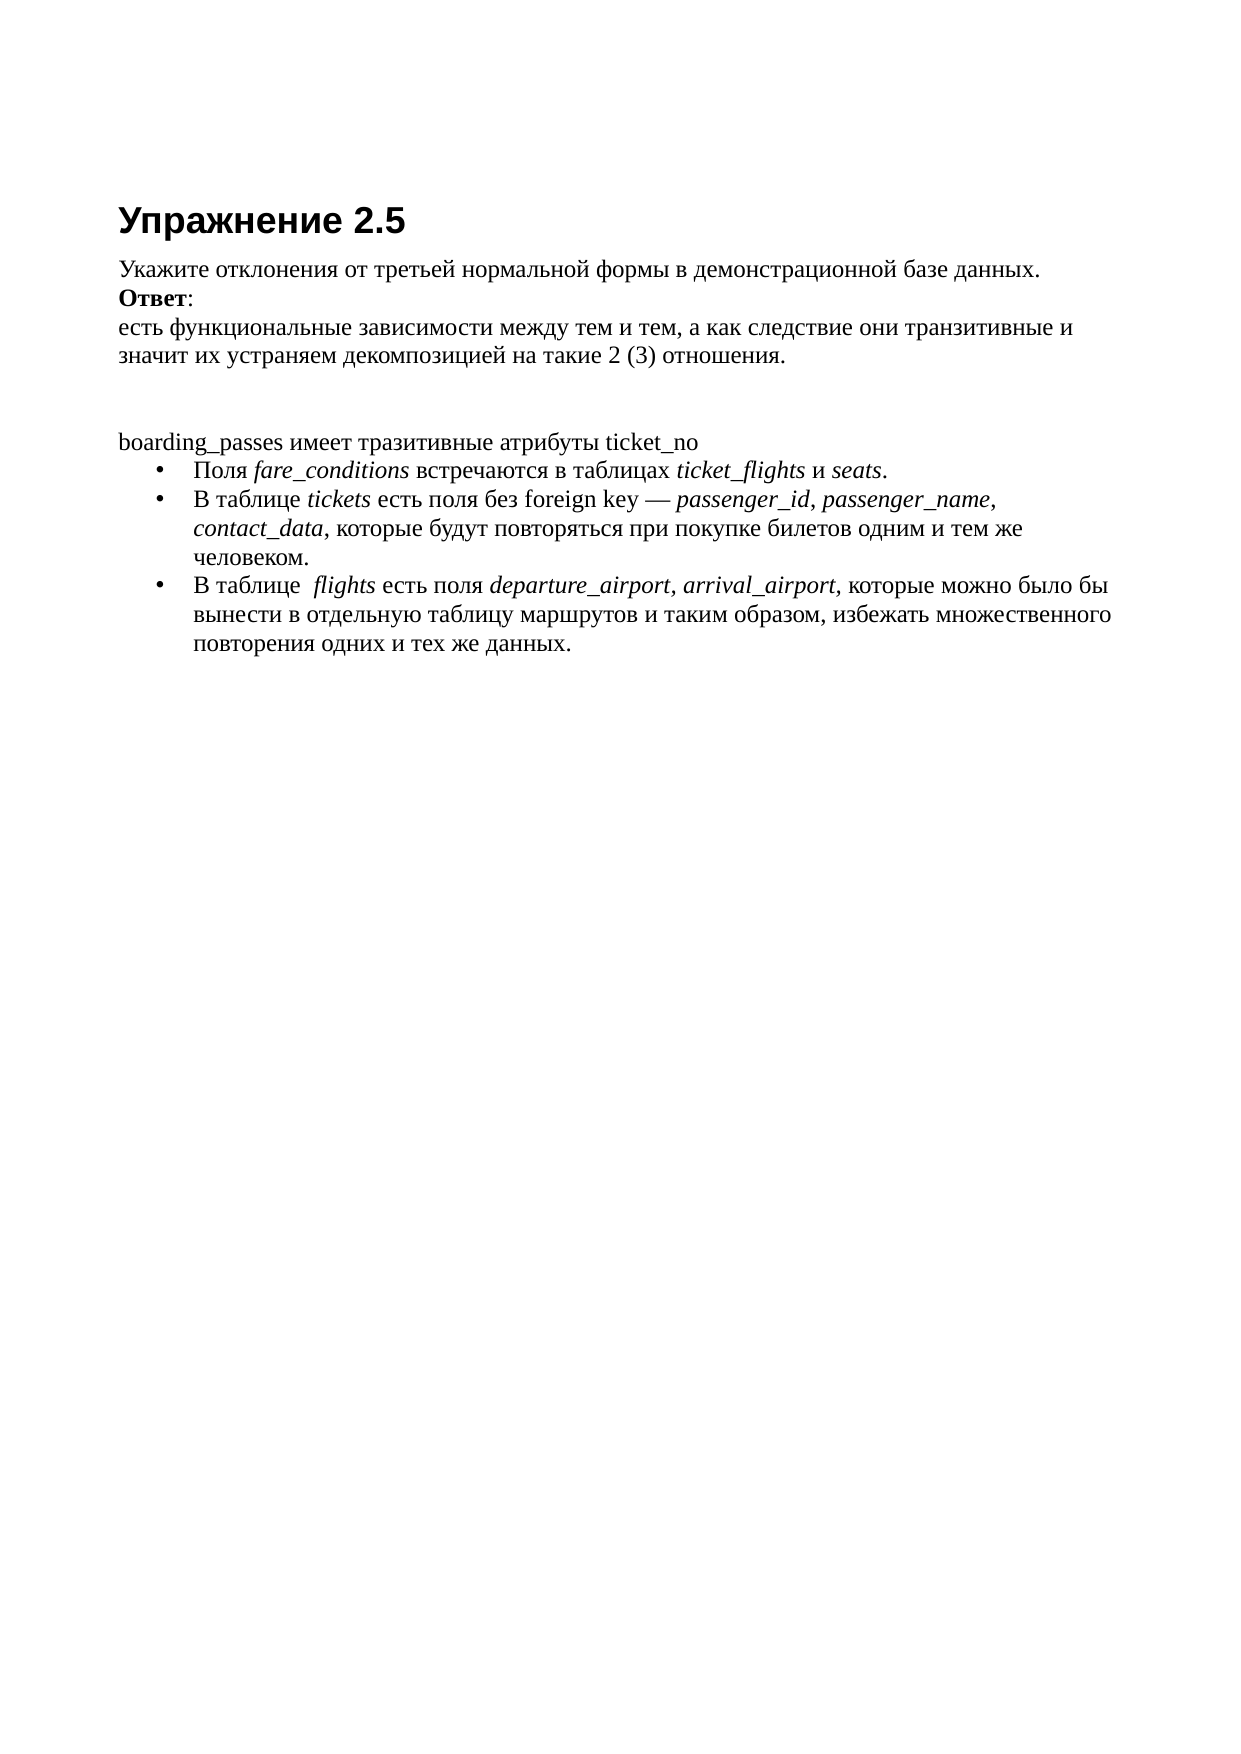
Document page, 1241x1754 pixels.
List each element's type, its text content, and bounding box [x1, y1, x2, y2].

text есть функциональные зависимости между тем и тем, а как следствие они транзитивные и значит их устраняем декомпозицией на такие 2 (3) отношения. [118, 312, 1122, 369]
subtitle Упражнение 2.5 [118, 199, 1122, 242]
text boarding_passes имеет тразитивные атрибуты ticket_no [118, 427, 1122, 456]
text Укажите отклонения от третьей нормальной формы в демонстрационной базе данных. [118, 254, 1122, 283]
list В таблице tickets есть поля без foreign key — passenger_id, passenger_name, contact_data, которые будут повторяться при покупке билетов одним и тем же человеком. [156, 484, 1122, 571]
list Поля fare_conditions встречаются в таблицах ticket_flights и seats. [156, 456, 1122, 484]
list В таблице flights есть поля departure_airport, arrival_airport, которые можно было бы вынести в отдельную таблицу маршрутов и таким образом, избежать множественного повторения одних и тех же данных. [156, 571, 1122, 657]
text Ответ: [118, 283, 1122, 312]
